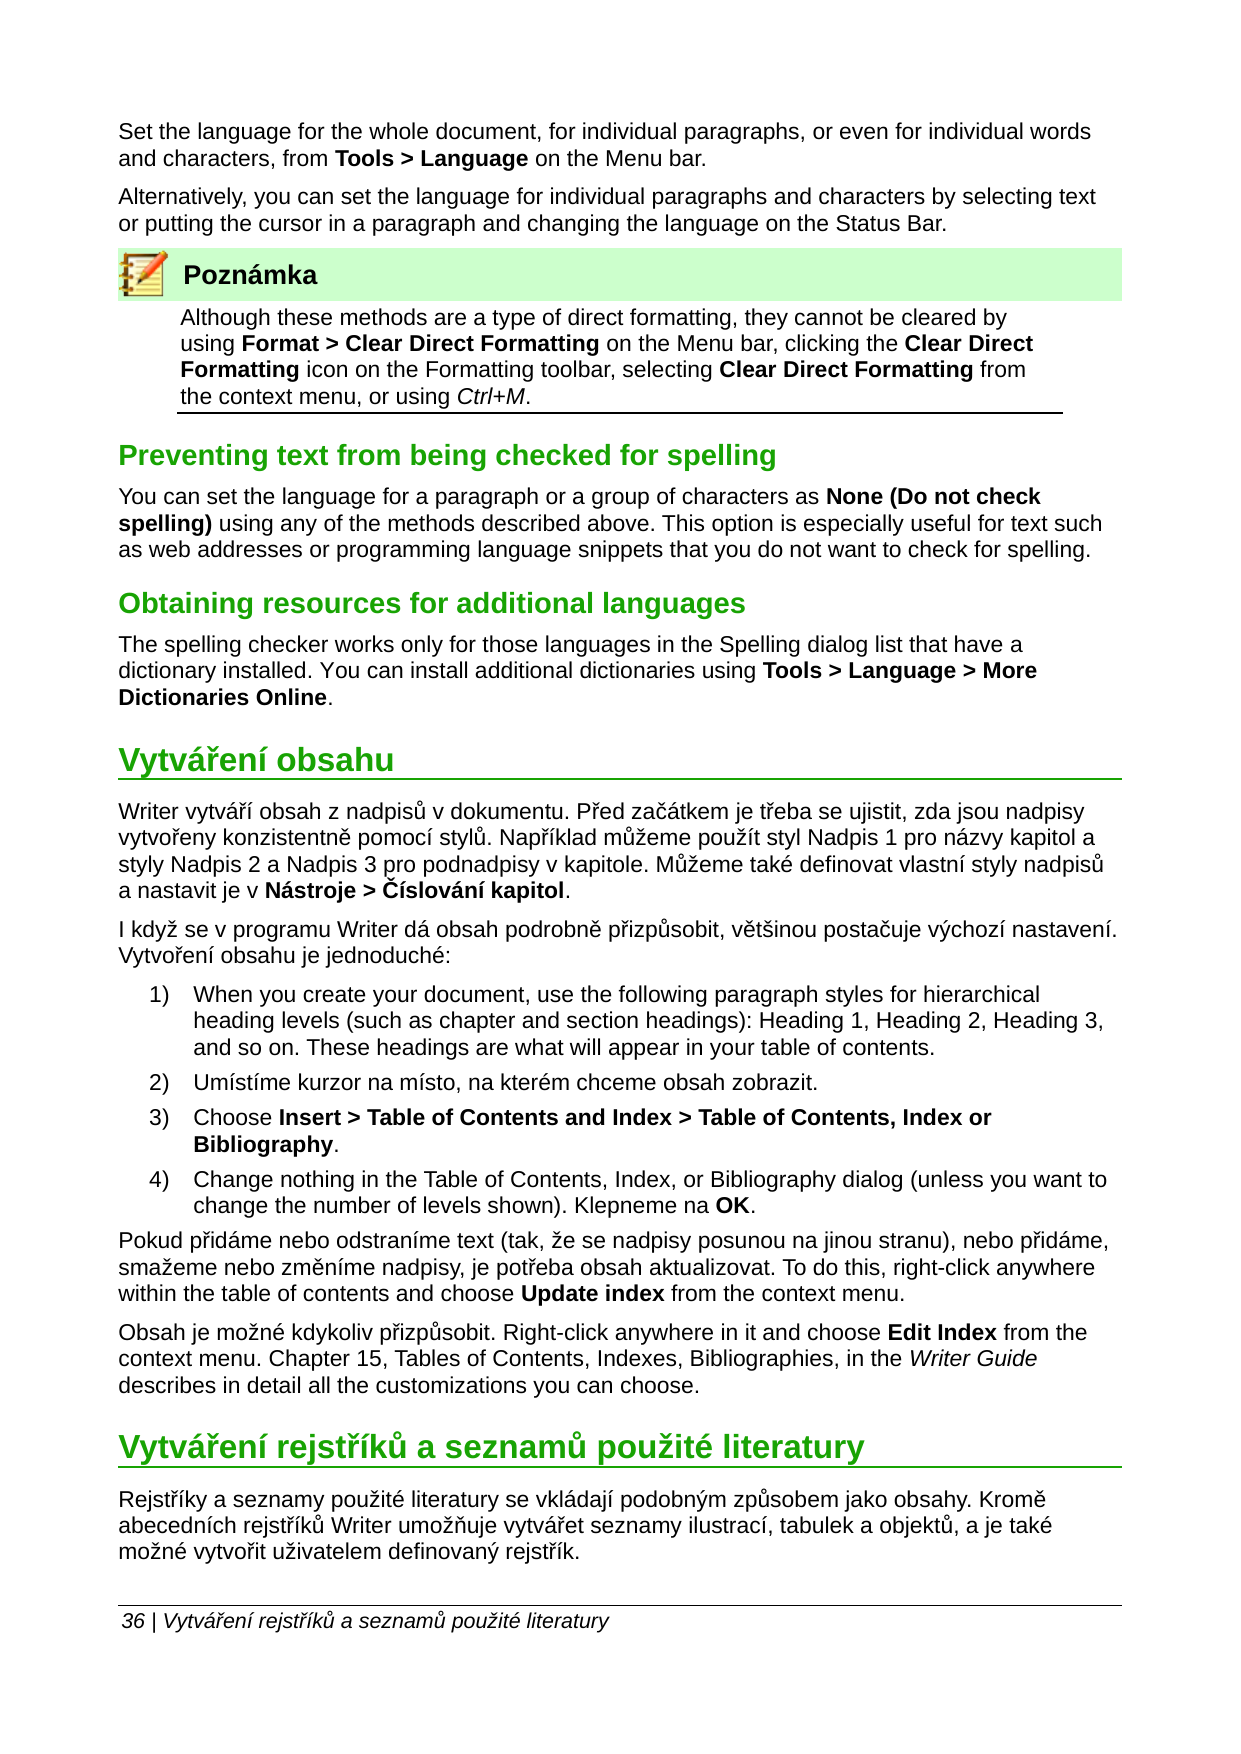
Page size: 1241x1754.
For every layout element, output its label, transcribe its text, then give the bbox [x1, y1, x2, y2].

picture [119, 249, 170, 300]
subtitle Obtaining resources for additional languages [118, 586, 1122, 619]
text You can set the language for a paragraph or a group of characters as None (Do not check spelling) using any of the methods described above. This option is especially useful for text such as web addresses or programming language snippets that you do not want to check for spelling. [118, 483, 1122, 562]
subtitle Vytváření rejstříků a seznamů použité literatury [118, 1427, 1122, 1466]
subtitle Vytváření obsahu [118, 740, 1122, 778]
list Umístíme kurzor na místo, na kterém chceme obsah zobrazit. [169, 1069, 1122, 1095]
subtitle Preventing text from being checked for spelling [118, 438, 1122, 471]
text Set the language for the whole document, for individual paragraphs, or even for individual words and characters, from Tools > Language on the Menu bar. [118, 118, 1122, 171]
list When you create your document, use the following paragraph styles for hierarchical heading levels (such as chapter and section headings): Heading 1, Heading 2, Heading 3, and so on. These headings are what will appear in your table of contents. [169, 981, 1122, 1060]
list Change nothing in the Table of Contents, Index, or Bibliography dialog (unless you want to change the number of levels shown). Klepneme na OK. [169, 1166, 1122, 1218]
text Pokud přidáme nebo odstraníme text (tak, že se nadpisy posunou na jinou stranu), nebo přidáme, smažeme nebo změníme nadpisy, je potřeba obsah aktualizovat. To do this, right-click anywhere within the table of contents and choose Update index from the context menu. [118, 1227, 1122, 1306]
list Choose Insert > Table of Contents and Index > Table of Contents, Index or Bibliography. [169, 1104, 1122, 1157]
text I když se v programu Writer dá obsah podrobně přizpůsobit, většinou postačuje výchozí nastavení. Vytvoření obsahu je jednoduché: [118, 916, 1122, 968]
text Writer vytváří obsah z nadpisů v dokumentu. Před začátkem je třeba se ujistit, zda jsou nadpisy vytvořeny konzistentně pomocí stylů. Například můžeme použít styl Nadpis 1 pro názvy kapitol a styly Nadpis 2 a Nadpis 3 pro podnadpisy v kapitole. Můžeme také definovat vlastní styly nadpisů a nastavit je v Nástroje > Číslování kapitol. [118, 798, 1122, 903]
text The spelling checker works only for those languages in the Spelling dialog list that have a dictionary installed. You can install additional dictionaries using Tools > Language > More Dictionaries Online. [118, 631, 1122, 710]
text Alternatively, you can set the language for individual paragraphs and characters by selecting text or putting the cursor in a paragraph and changing the language on the Status Bar. [118, 183, 1122, 236]
subtitle Poznámka [118, 248, 1122, 301]
text Rejstříky a seznamy použité literatury se vkládají podobným způsobem jako obsahy. Kromě abecedních rejstříků Writer umožňuje vytvářet seznamy ilustrací, tabulek a objektů, a je také možné vytvořit uživatelem definovaný rejstřík. [118, 1486, 1122, 1565]
text Obsah je možné kdykoliv přizpůsobit. Right-click anywhere in it and choose Edit Index from the context menu. Chapter 15, Tables of Contents, Indexes, Bibliographies, in the Writer Guide describes in detail all the customizations you can choose. [118, 1319, 1122, 1398]
text Although these methods are a type of direct formatting, they cannot be cleared by using Format > Clear Direct Formatting on the Menu bar, clicking the Clear Direct Formatting icon on the Formatting toolbar, selecting Clear Direct Formatting from the context menu, or using Ctrl+M. [177, 301, 1063, 412]
